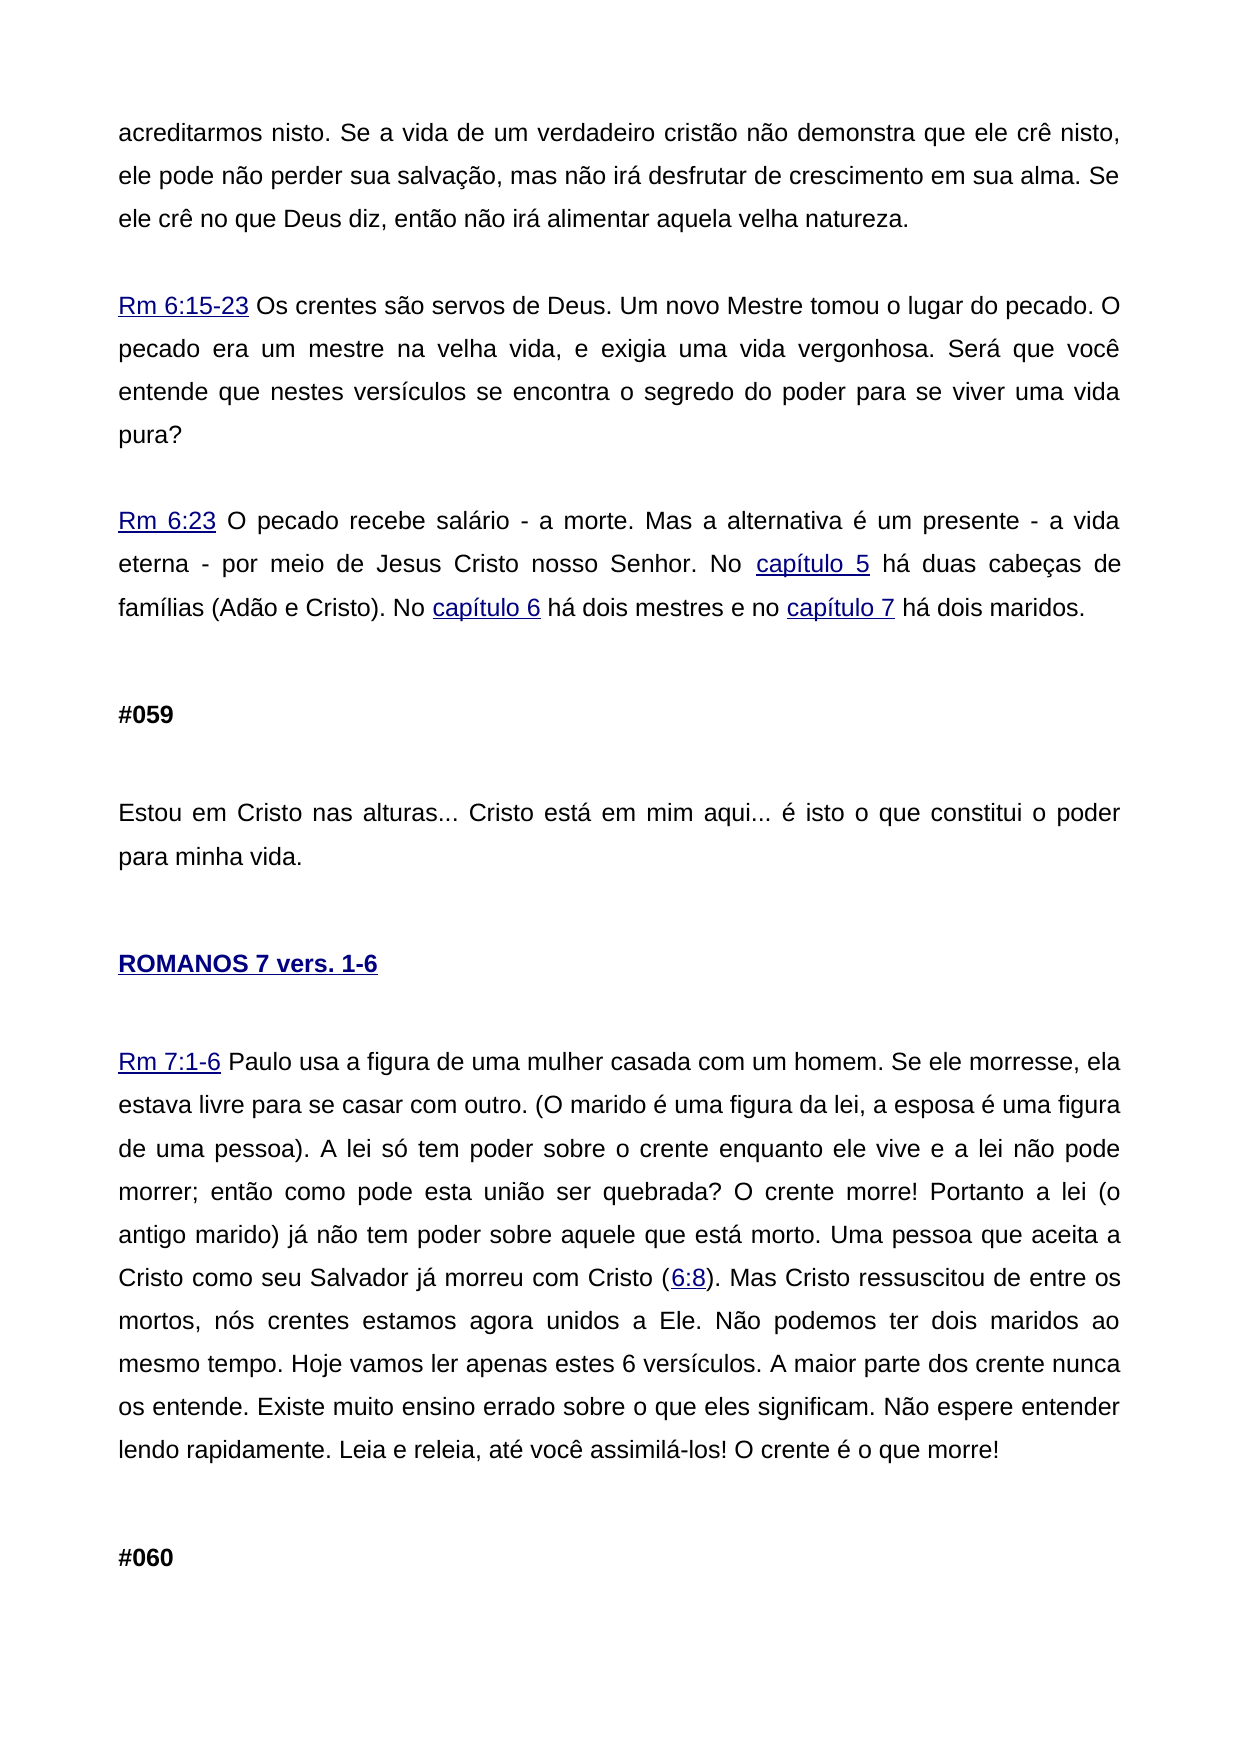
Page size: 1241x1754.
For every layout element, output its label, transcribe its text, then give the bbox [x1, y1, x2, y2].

text Rm 6:15-23 Os crentes são servos de Deus. Um novo Mestre tomou o lugar do pecado. O pecado era um mestre na velha vida, e exigia uma vida vergonhosa. Será que você entende que nestes versículos se encontra o segredo do poder para se viver uma vida pura? [118, 291, 1122, 449]
subtitle #060 [118, 1542, 1122, 1571]
text Rm 6:23 O pecado recebe salário - a morte. Mas a alternativa é um presente - a vida eterna - por meio de Jesus Cristo nosso Senhor. No capítulo 5 há duas cabeças de famílias (Adão e Cristo). No capítulo 6 há dois mestres e no capítulo 7 há dois maridos. [118, 506, 1122, 621]
text Estou em Cristo nas alturas... Cristo está em mim aqui... é isto o que constitui o poder para minha vida. [118, 798, 1122, 870]
text acreditarmos nisto. Se a vida de um verdadeiro cristão não demonstra que ele crê nisto, ele pode não perder sua salvação, mas não irá desfrutar de crescimento em sua alma. Se ele crê no que Deus diz, então não irá alimentar aquela velha natureza. [118, 118, 1122, 233]
text Rm 7:1-6 Paulo usa a figura de uma mulher casada com um homem. Se ele morresse, ela estava livre para se casar com outro. (O marido é uma figura da lei, a esposa é uma figura de uma pessoa). A lei só tem poder sobre o crente enquanto ele vive e a lei não pode morrer; então como pode esta união ser quebrada? O crente morre! Portanto a lei (o antigo marido) já não tem poder sobre aquele que está morto. Uma pessoa que aceita a Cristo como seu Salvador já morreu com Cristo (6:8). Mas Cristo ressuscitou de entre os mortos, nós crentes estamos agora unidos a Ele. Não podemos ter dois maridos ao mesmo tempo. Hoje vamos ler apenas estes 6 versículos. A maior parte dos crente nunca os entende. Existe muito ensino errado sobre o que eles significam. Não espere entender lendo rapidamente. Leia e releia, até você assimilá-los! O crente é o que morre! [118, 1047, 1122, 1464]
subtitle #059 [118, 699, 1122, 728]
subtitle ROMANOS 7 vers. 1-6 [118, 948, 1122, 977]
